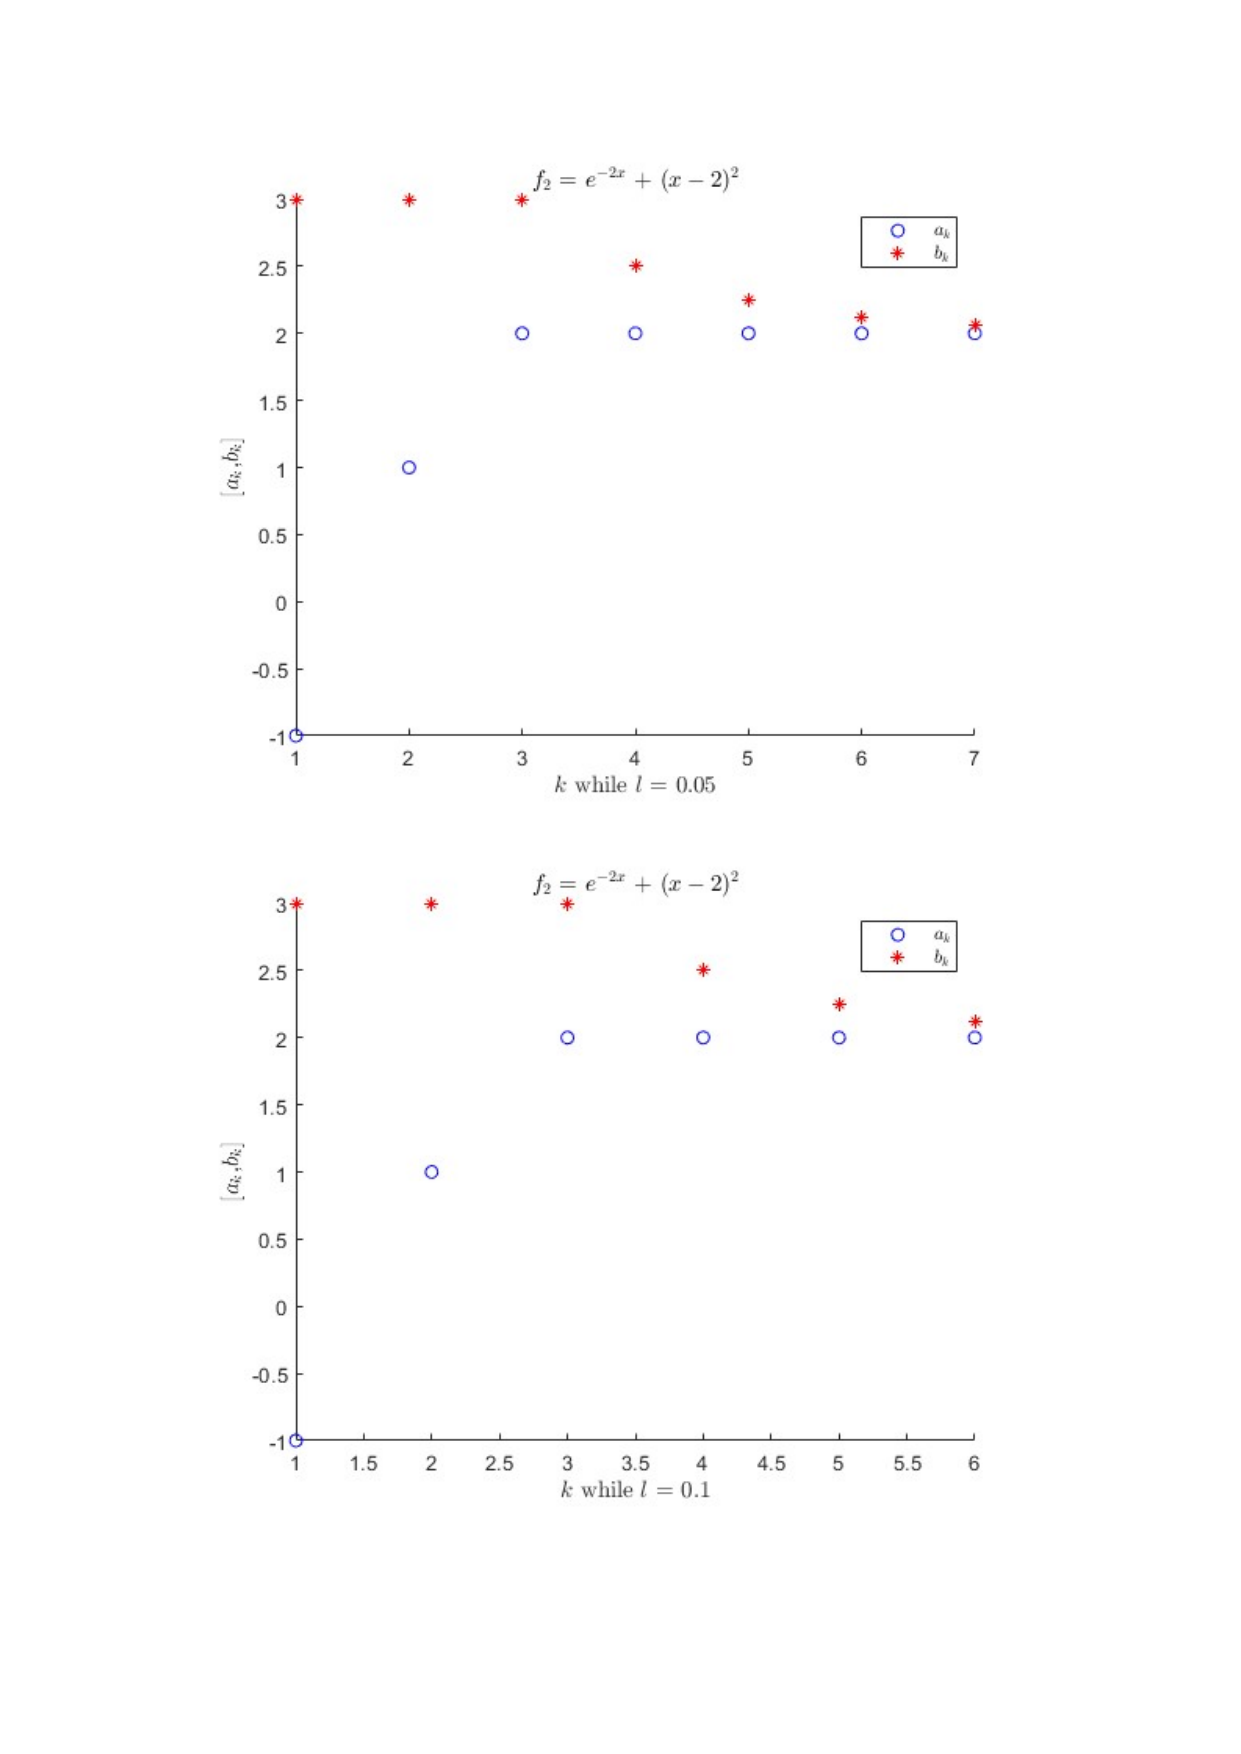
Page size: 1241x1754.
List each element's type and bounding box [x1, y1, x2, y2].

picture [182, 151, 1058, 808]
picture [182, 856, 1058, 1513]
